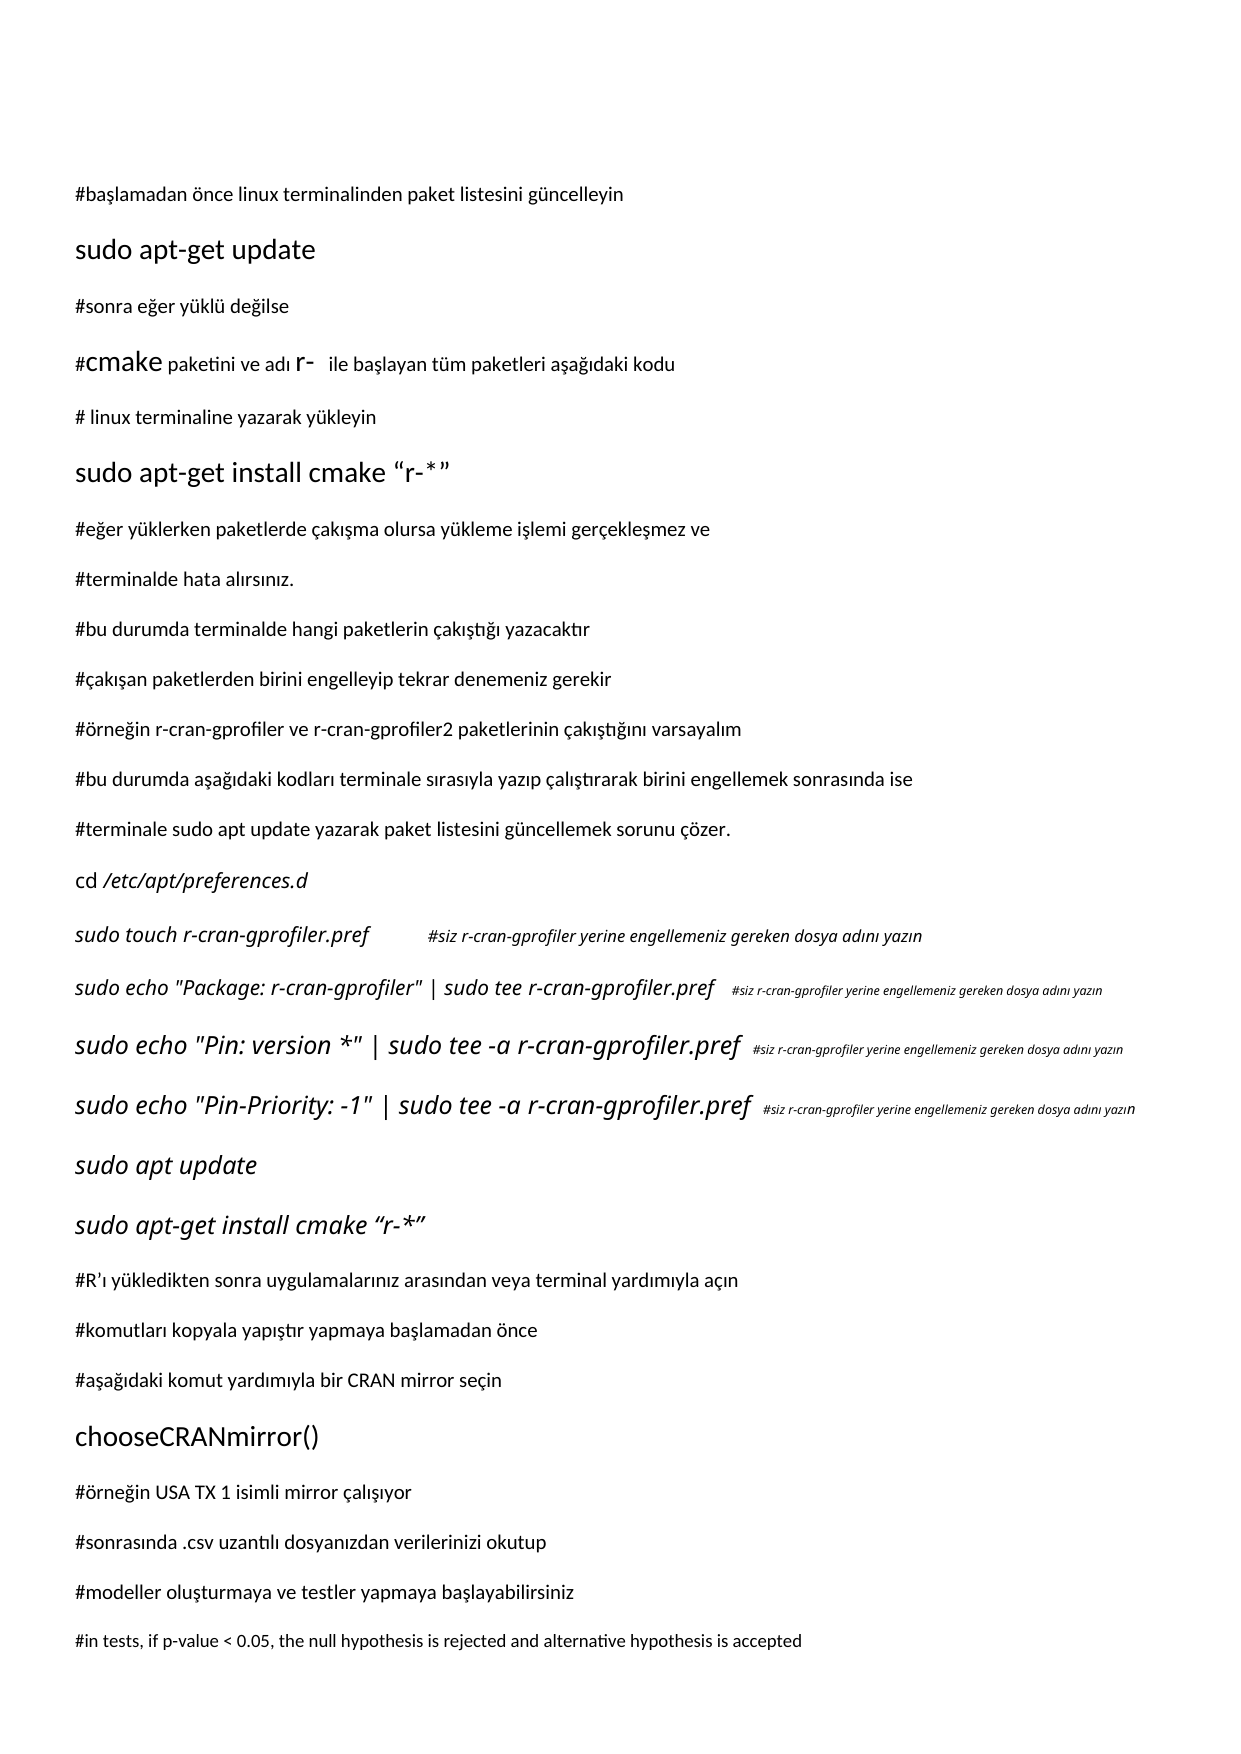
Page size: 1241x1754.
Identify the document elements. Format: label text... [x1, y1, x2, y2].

text cd /etc/apt/preferences.d [75, 866, 1165, 895]
text # linux terminaline yazarak yükleyin [75, 404, 1165, 430]
text #bu durumda aşağıdaki kodları terminale sırasıyla yazıp çalıştırarak birini engellemek sonrasında ise [75, 766, 1165, 792]
text #sonrasında .csv uzantılı dosyanızdan verilerinizi okutup [75, 1529, 1165, 1555]
text #örneğin r-cran-gprofiler ve r-cran-gprofiler2 paketlerinin çakıştığını varsayalım [75, 716, 1165, 742]
text #R’ı yükledikten sonra uygulamalarınız arasından veya terminal yardımıyla açın [75, 1268, 1165, 1293]
text sudo apt-get install cmake “r-*” [75, 1208, 1165, 1242]
text chooseCRANmirror() [75, 1418, 1165, 1453]
text #sonra eğer yüklü değilse [75, 293, 1165, 318]
text sudo touch r-cran-gprofiler.pref #siz r-cran-gprofiler yerine engellemeniz gereken dosya adını yazın [75, 920, 1165, 948]
text sudo apt-get install cmake “r-*” [75, 454, 1165, 490]
text sudo echo "Package: r-cran-gprofiler" | sudo tee r-cran-gprofiler.pref #siz r-cran-gprofiler yerine engellemeniz gereken dosya adını yazın [75, 973, 1165, 1002]
text #aşağıdaki komut yardımıyla bir CRAN mirror seçin [75, 1368, 1165, 1393]
text #komutları kopyala yapıştır yapmaya başlamadan önce [75, 1318, 1165, 1343]
text #terminale sudo apt update yazarak paket listesini güncellemek sorunu çözer. [75, 816, 1165, 842]
text #in tests, if p-value < 0.05, the null hypothesis is rejected and alternative hypothesis is accepted [75, 1629, 1165, 1652]
text #bu durumda terminalde hangi paketlerin çakıştığı yazacaktır [75, 616, 1165, 642]
text #eğer yüklerken paketlerde çakışma olursa yükleme işlemi gerçekleşmez ve [75, 516, 1165, 542]
text #modeller oluşturmaya ve testler yapmaya başlayabilirsiniz [75, 1579, 1165, 1605]
text sudo apt-get update [75, 231, 1165, 267]
text sudo apt update [75, 1148, 1165, 1182]
text sudo echo "Pin-Priority: -1" | sudo tee -a r-cran-gprofiler.pref #siz r-cran-gprofiler yerine engellemeniz gereken dosya adını yazın [75, 1088, 1165, 1122]
text #çakışan paketlerden birini engelleyip tekrar denemeniz gerekir [75, 666, 1165, 692]
text #terminalde hata alırsınız. [75, 566, 1165, 592]
text #örneğin USA TX 1 isimli mirror çalışıyor [75, 1479, 1165, 1505]
text #başlamadan önce linux terminalinden paket listesini güncelleyin [75, 181, 1165, 206]
text sudo echo "Pin: version *" | sudo tee -a r-cran-gprofiler.pref #siz r-cran-gprofiler yerine engellemeniz gereken dosya adını yazın [75, 1028, 1165, 1062]
text #cmake paketini ve adı r- ile başlayan tüm paketleri aşağıdaki kodu [75, 343, 1165, 378]
